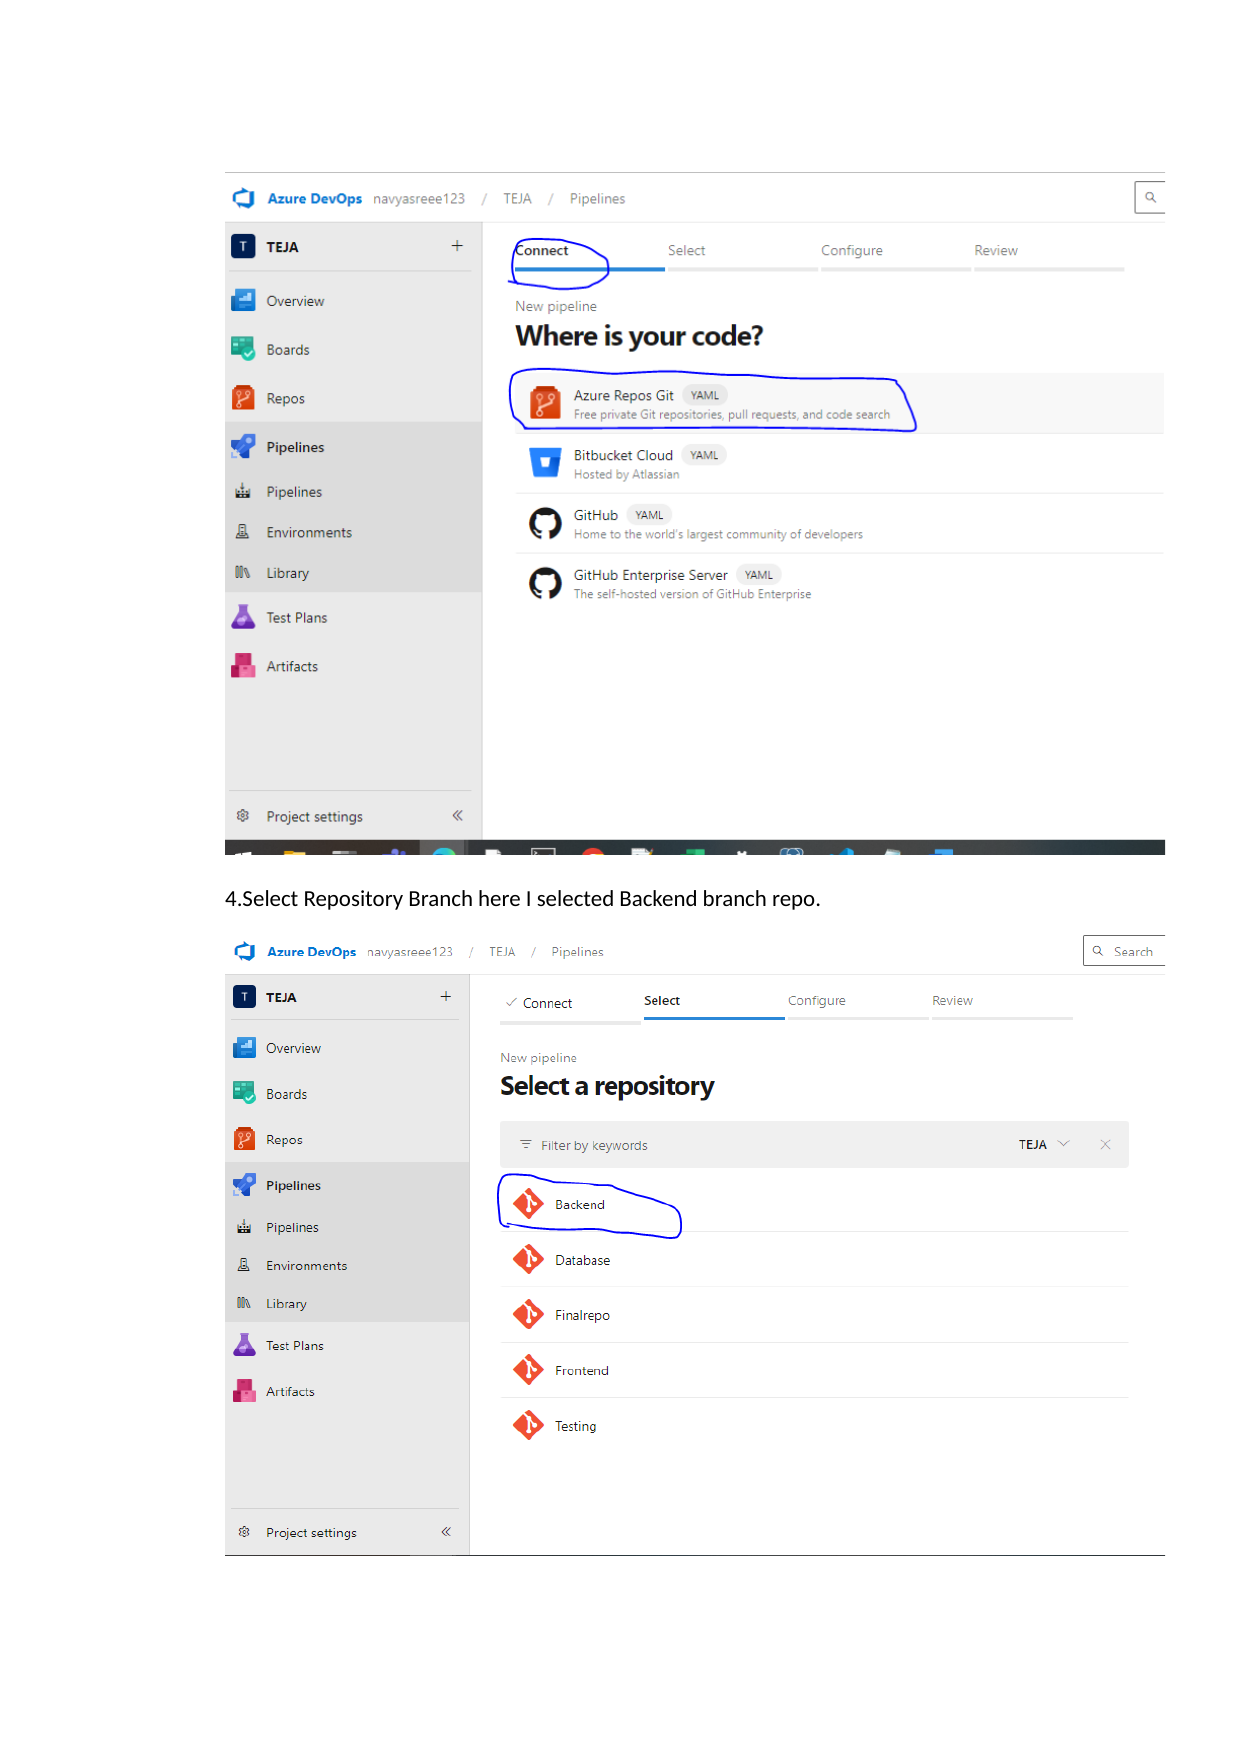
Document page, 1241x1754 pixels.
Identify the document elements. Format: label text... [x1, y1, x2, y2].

list 4.Select Repository Branch here I selected Backend branch repo. [225, 884, 1090, 912]
